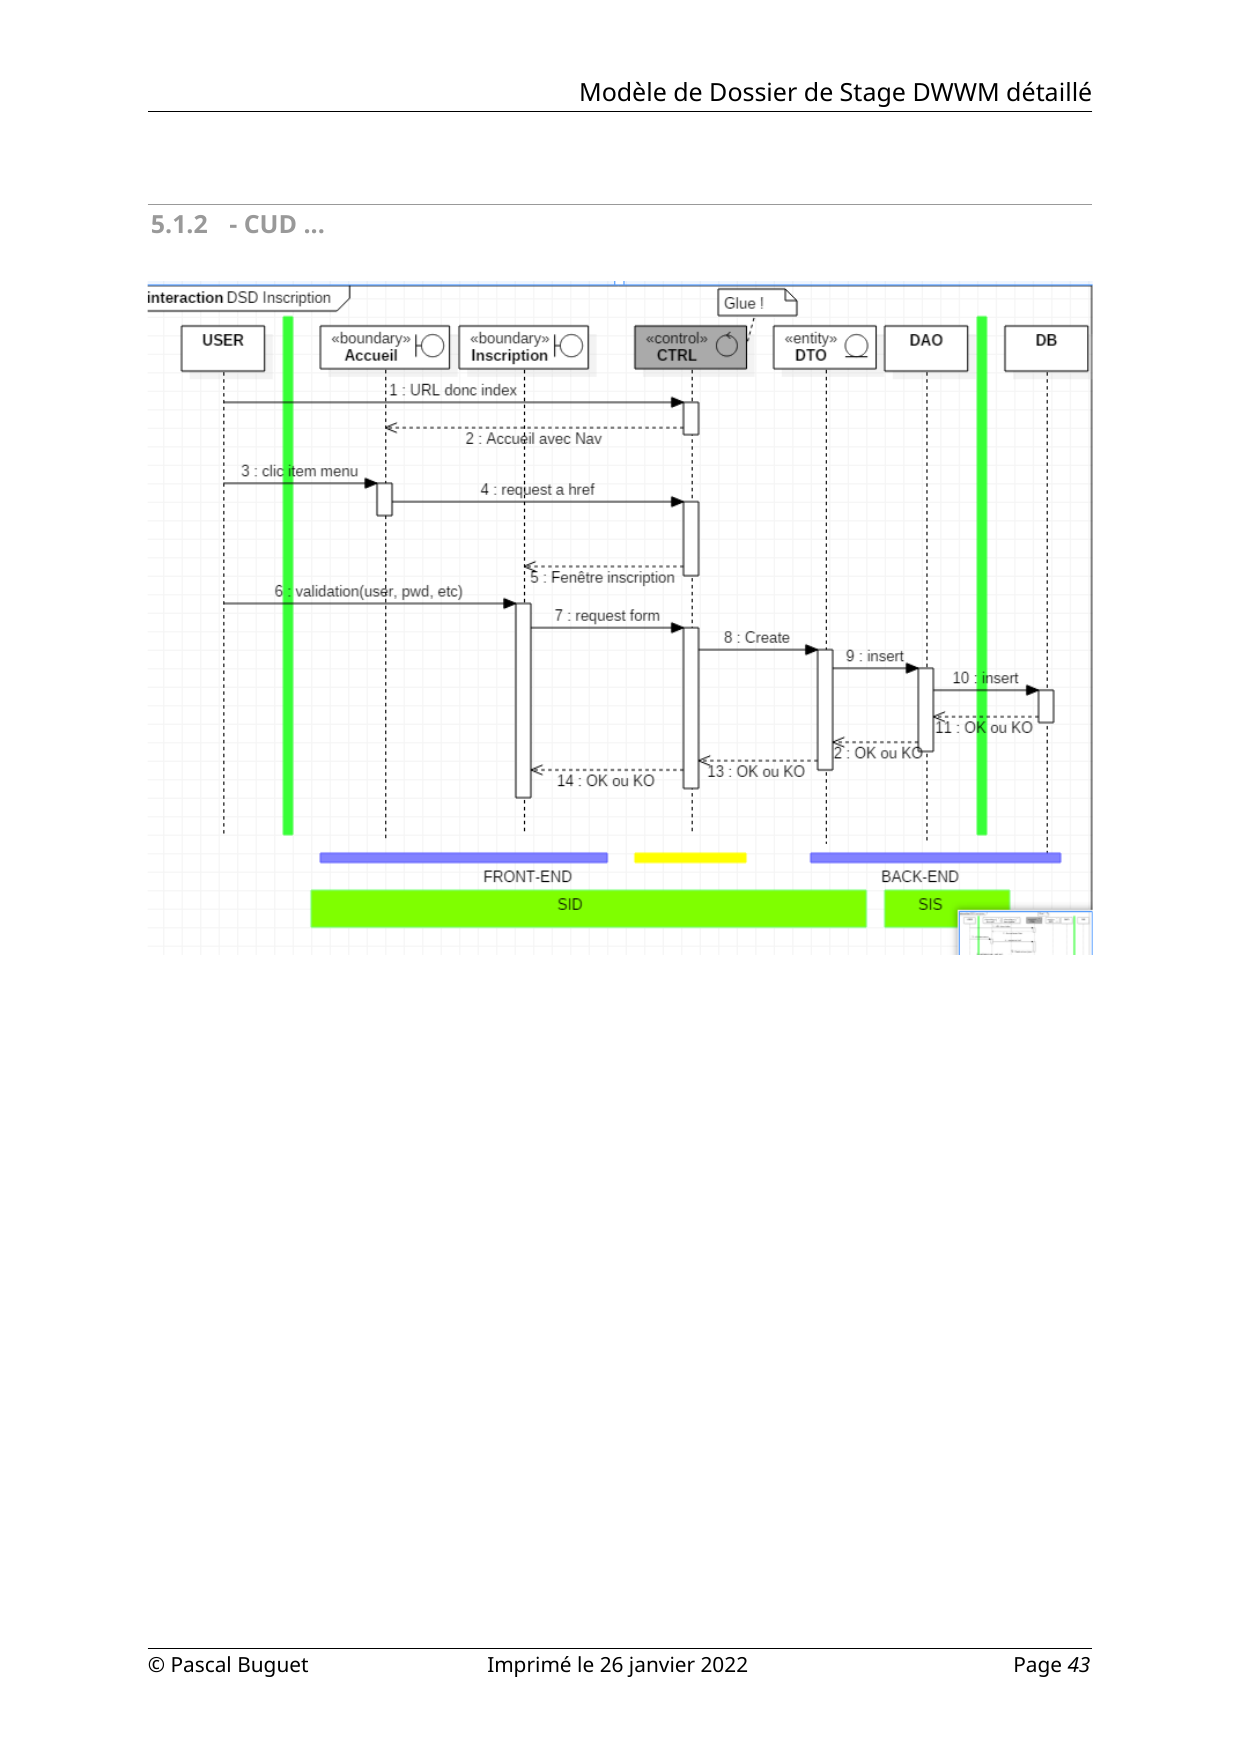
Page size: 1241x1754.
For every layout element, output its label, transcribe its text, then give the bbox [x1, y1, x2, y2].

picture [147, 281, 1093, 955]
subtitle - CUD ... [148, 205, 1092, 244]
